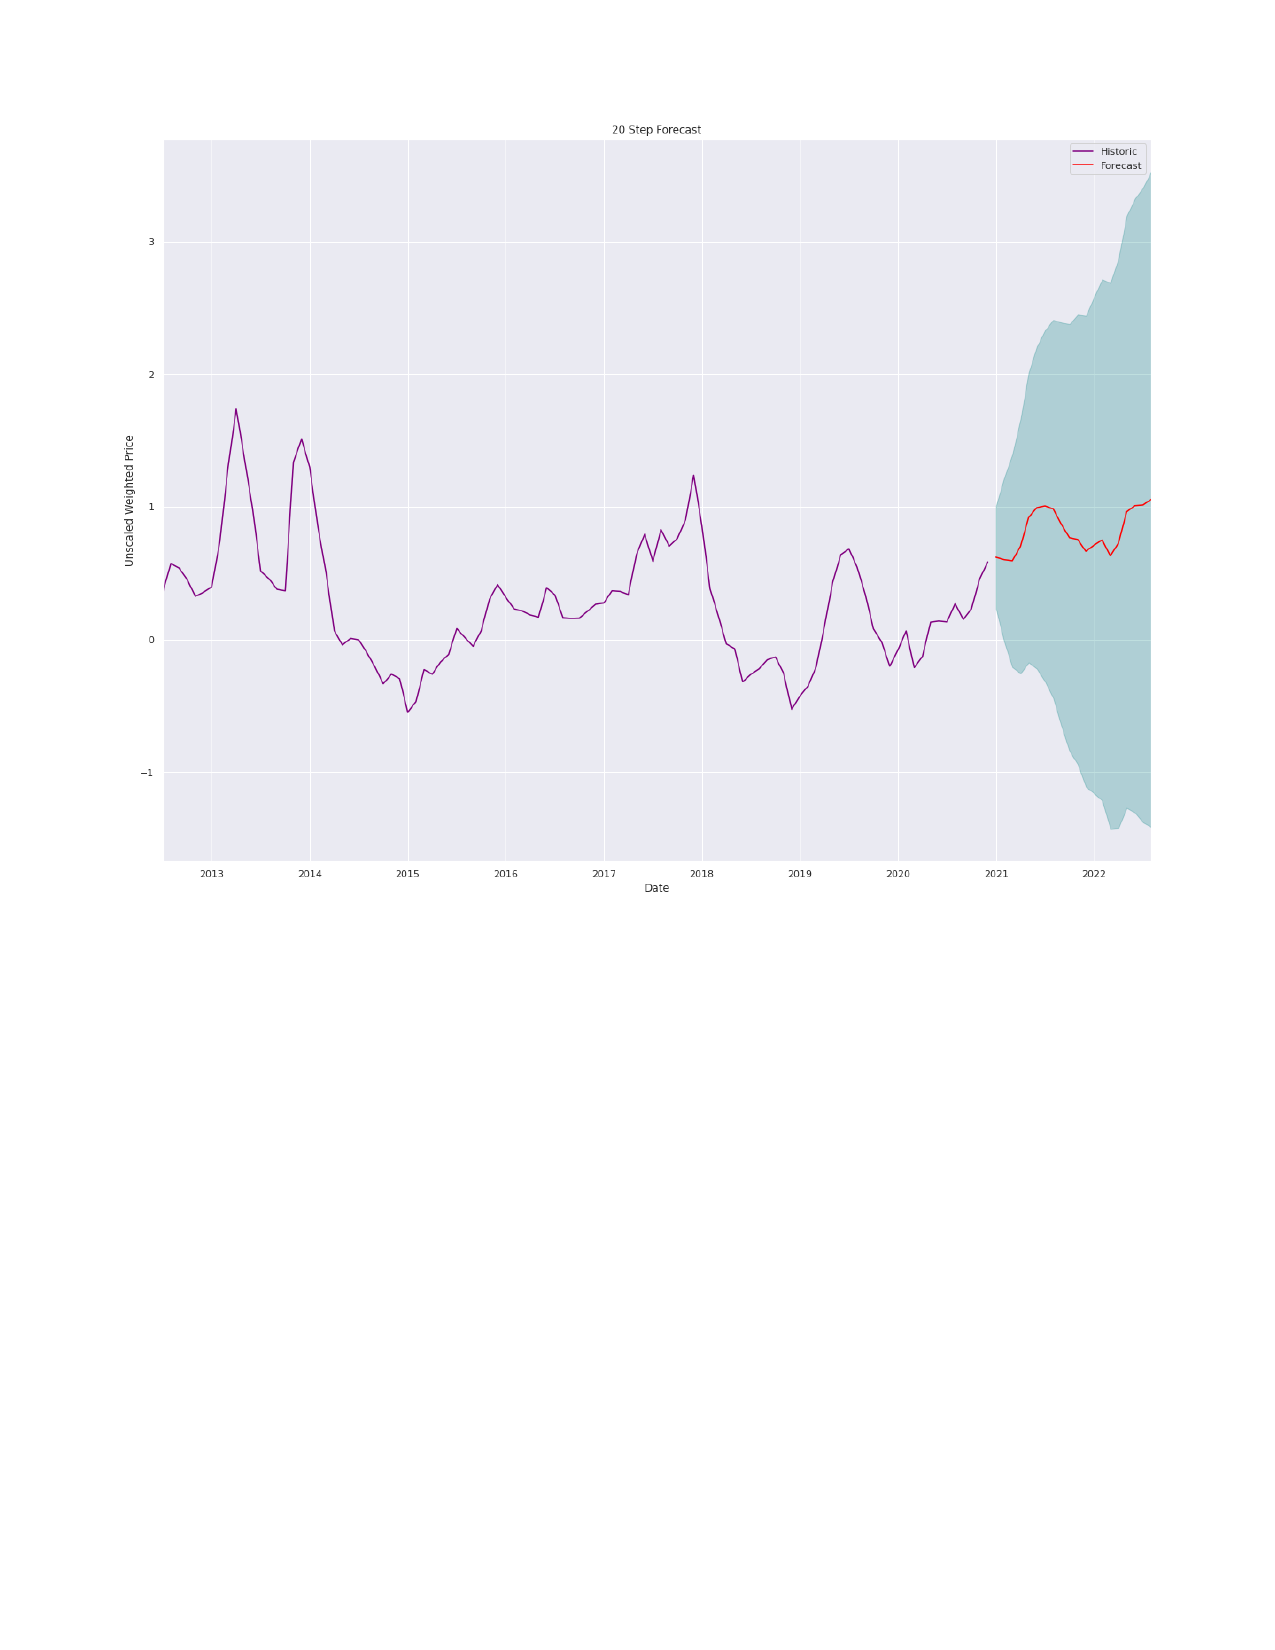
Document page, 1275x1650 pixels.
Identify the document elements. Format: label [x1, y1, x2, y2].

picture [118, 118, 1157, 900]
